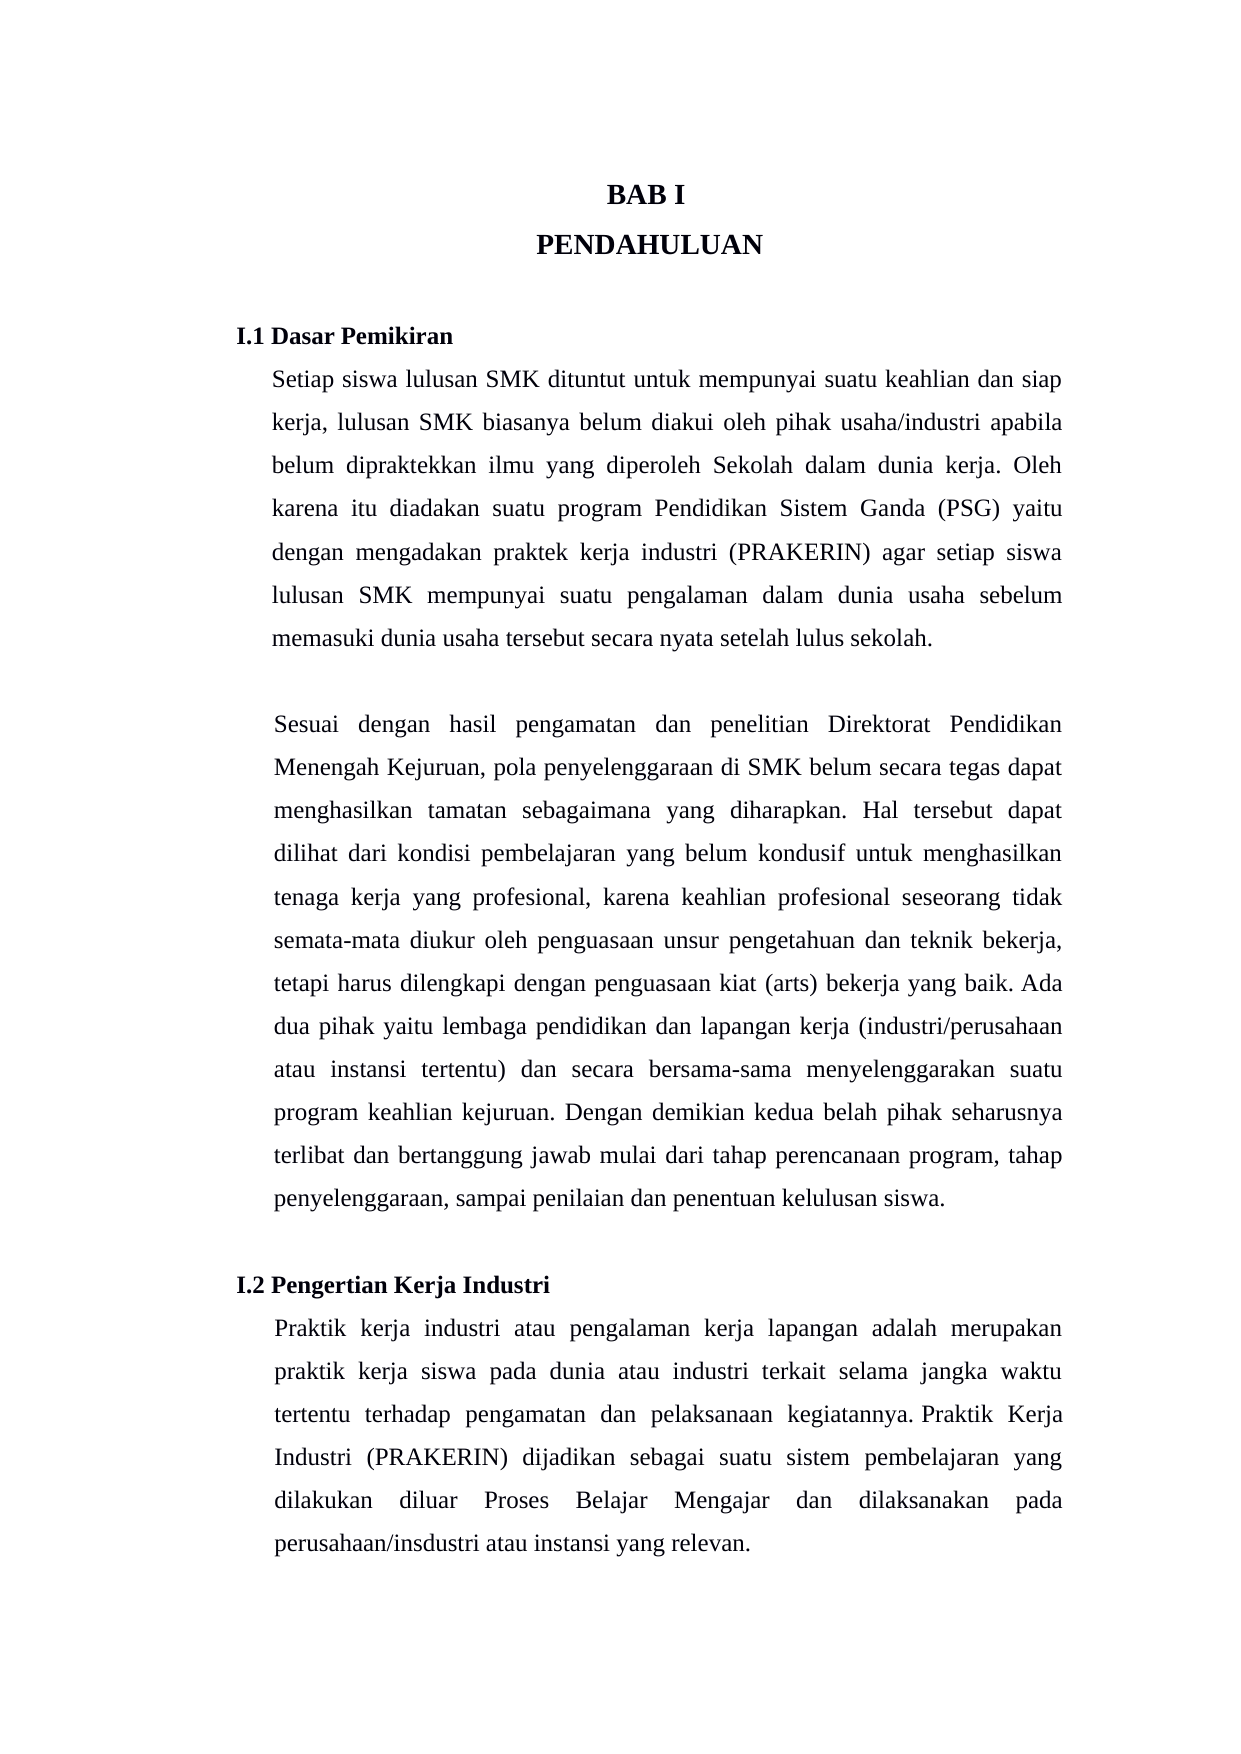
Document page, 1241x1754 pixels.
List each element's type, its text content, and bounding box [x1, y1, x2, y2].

list I.1 Dasar Pemikiran [236, 321, 1063, 350]
list Praktik kerja industri atau pengalaman kerja lapangan adalah merupakan praktik kerja siswa pada dunia atau industri terkait selama jangka waktu tertentu terhadap pengamatan dan pelaksanaan kegiatannya. Praktik Kerja Industri (PRAKERIN) dijadikan sebagai suatu sistem pembelajaran yang dilakukan diluar Proses Belajar Mengajar dan dilaksanakan pada perusahaan/insdustri atau instansi yang relevan. [274, 1313, 1063, 1557]
text Sesuai dengan hasil pengamatan dan penelitian Direktorat Pendidikan Menengah Kejuruan, pola penyelenggaraan di SMK belum secara tegas dapat menghasilkan tamatan sebagaimana yang diharapkan. Hal tersebut dapat dilihat dari kondisi pembelajaran yang belum kondusif untuk menghasilkan tenaga kerja yang profesional, karena keahlian profesional seseorang tidak semata-mata diukur oleh penguasaan unsur pengetahuan dan teknik bekerja, tetapi harus dilengkapi dengan penguasaan kiat (arts) bekerja yang baik. Ada dua pihak yaitu lembaga pendidikan dan lapangan kerja (industri/perusahaan atau instansi tertentu) dan secara bersama-sama menyelenggarakan suatu program keahlian kejuruan. Dengan demikian kedua belah pihak seharusnya terlibat dan bertanggung jawab mulai dari tahap perencanaan program, tahap penyelenggaraan, sampai penilaian dan penentuan kelulusan siswa. [274, 709, 1063, 1212]
list PENDAHULUAN [236, 227, 1063, 261]
list BAB I [236, 177, 1063, 211]
list Setiap siswa lulusan SMK dituntut untuk mempunyai suatu keahlian dan siap kerja, lulusan SMK biasanya belum diakui oleh pihak usaha/industri apabila belum dipraktekkan ilmu yang diperoleh Sekolah dalam dunia kerja. Oleh karena itu diadakan suatu program Pendidikan Sistem Ganda (PSG) yaitu dengan mengadakan praktek kerja industri (PRAKERIN) agar setiap siswa lulusan SMK mempunyai suatu pengalaman dalam dunia usaha sebelum memasuki dunia usaha tersebut secara nyata setelah lulus sekolah. [272, 364, 1063, 652]
list I.2 Pengertian Kerja Industri [236, 1270, 1063, 1298]
